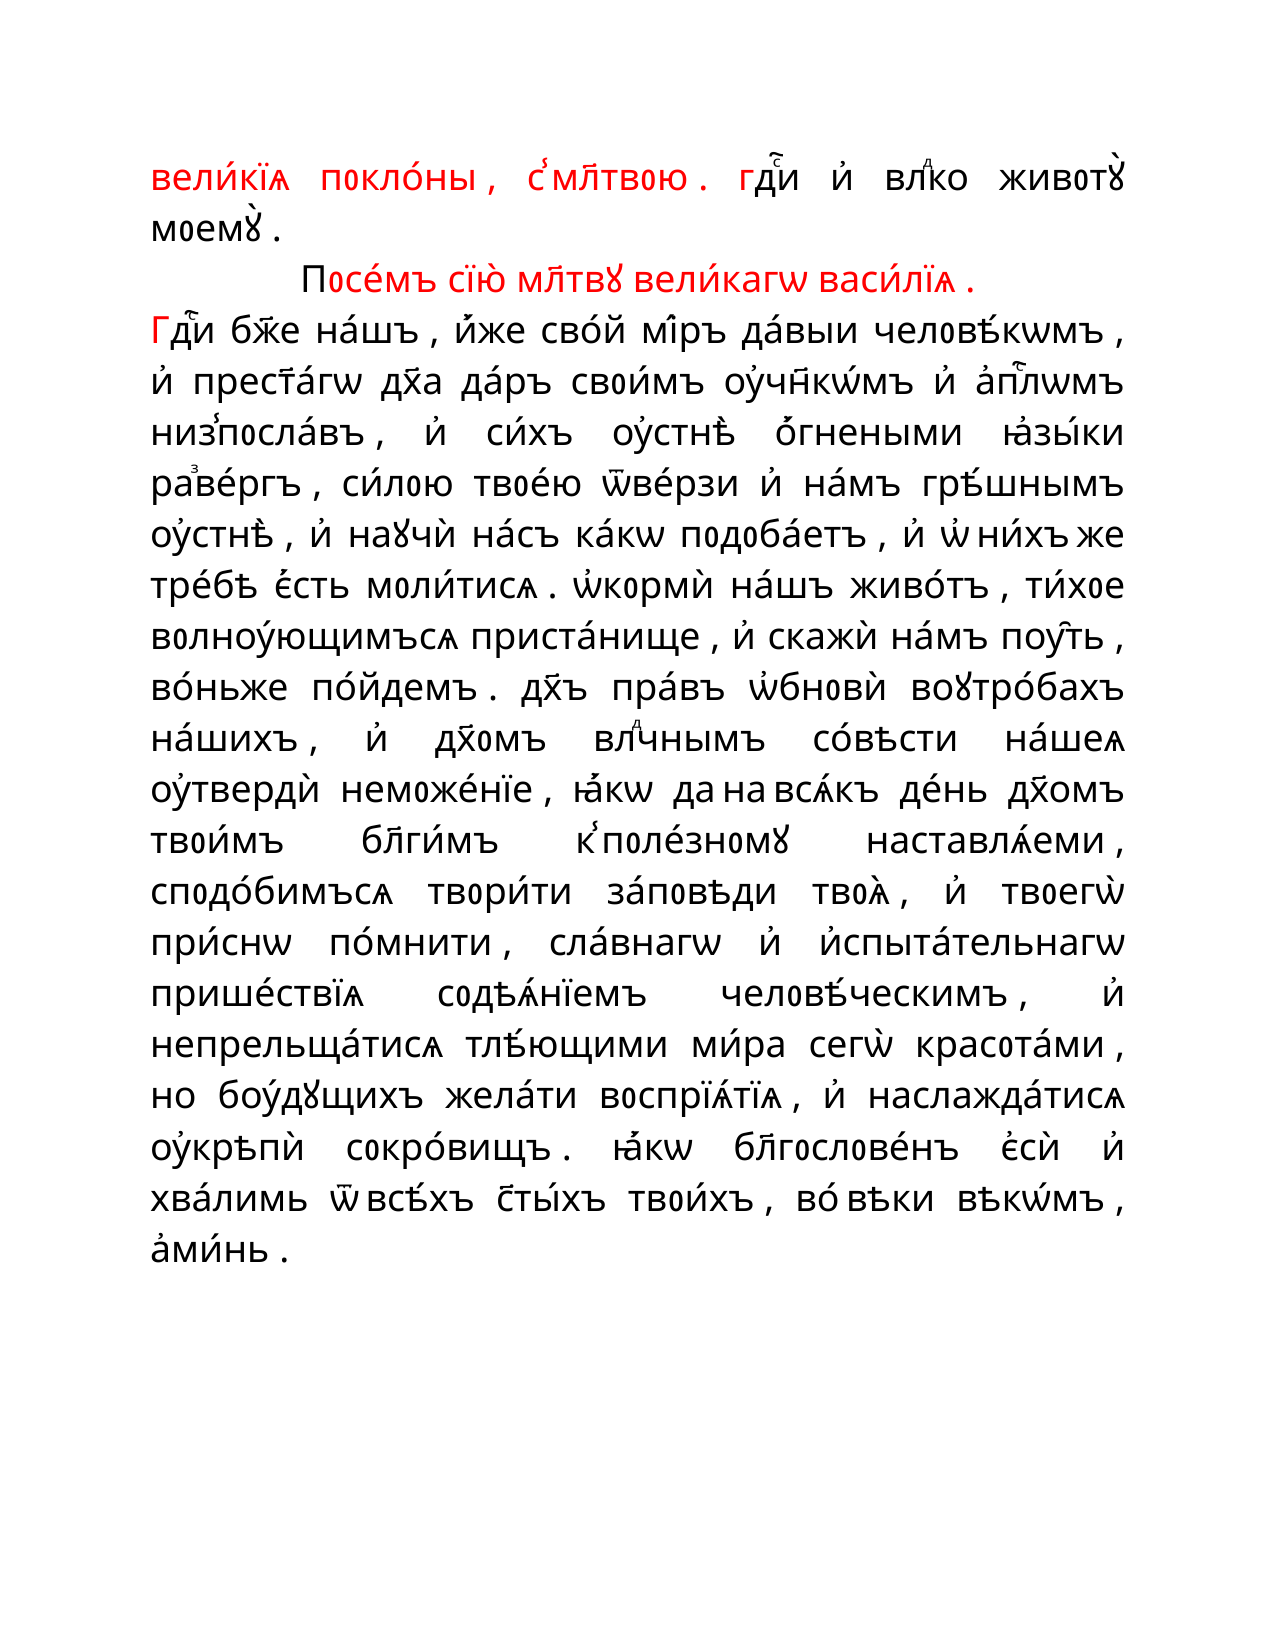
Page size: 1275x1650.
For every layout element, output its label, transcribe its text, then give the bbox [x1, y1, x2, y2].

text Пᲂсе́мъ сїю̀ мл҃твꙋ вели́кагѡ васи́лїѧ . [150, 252, 1125, 303]
text Гдⷭ҇и бж҃е на́шъ , и҆́же сво́й мі́ръ да́выи челᲂвѣ́кѡмъ , и҆ прест҃а́гѡ дх҃а да́ръ свᲂи́мъ ѹ҆чн҃кѡ́мъ и҆ а҆пⷭ҇лѡмъ низ̾пᲂсла́въ , и҆ си́хъ ѹ҆стнѣ̀ о҆́гнеными ꙗ҆зы́ки раⷥве́ргъ , си́лᲂю твᲂе́ю ѿве́рзи и҆ на́мъ грѣ́шнымъ ѹ҆стнѣ̀ , и҆ наꙋчѝ на́съ ка́кѡ пᲂдᲂба́етъ , и҆ ѡ҆ ни́хъ же тре́бѣ є҆́сть мᲂли́тисѧ . ѡ҆кᲂрмѝ на́шъ живо́тъ , ти́хᲂе вᲂлнѹ́ющимъсѧ приста́нище , и҆ скажѝ на́мъ пѹ̑ть , во́ньже по́йдемъ . дх҃ъ пра́въ ѡ҆бнᲂвѝ воꙋтро́бахъ на́шихъ , и҆ дх҃ᲂмъ влⷣчнымъ со́вѣсти на́шеѧ ѹ҆твердѝ немᲂже́нїе , ꙗ҆́кѡ да на всѧ́къ де́нь дх҃омъ твᲂи́мъ бл҃ги́мъ к̾ пᲂле́знᲂмꙋ наставлѧ́еми , спᲂдо́бимъсѧ твᲂри́ти за́пᲂвѣди твᲂѧ̀ , и҆ твᲂегѡ̀ при́снѡ по́мнити , сла́внагѡ и҆ и҆спыта́тельнагѡ прише́ствїѧ сᲂдѣѧ́нїемъ челᲂвѣ́ческимъ , и҆ непрельща́тисѧ тлѣ́ющими ми́ра сегѡ̀ красᲂта́ми , но бѹ́дꙋщихъ жела́ти вᲂспрїѧ́тїѧ , и҆ наслажда́тисѧ ѹ҆крѣпѝ сᲂкро́вищъ . ꙗ҆́кѡ бл҃гᲂслᲂве́нъ є҆сѝ и҆ хва́лимь ѿ всѣ́хъ с҃ты́хъ твᲂи́хъ , во́ вѣки вѣкѡ́мъ , а҆ми́нь . [150, 303, 1125, 1273]
text вели́кїѧ пᲂкло́ны , с̾ мл҃твᲂю . гдⷭ҇и и҆ влⷣко живᲂтꙋ̀ мᲂемꙋ̀ . [150, 150, 1125, 252]
